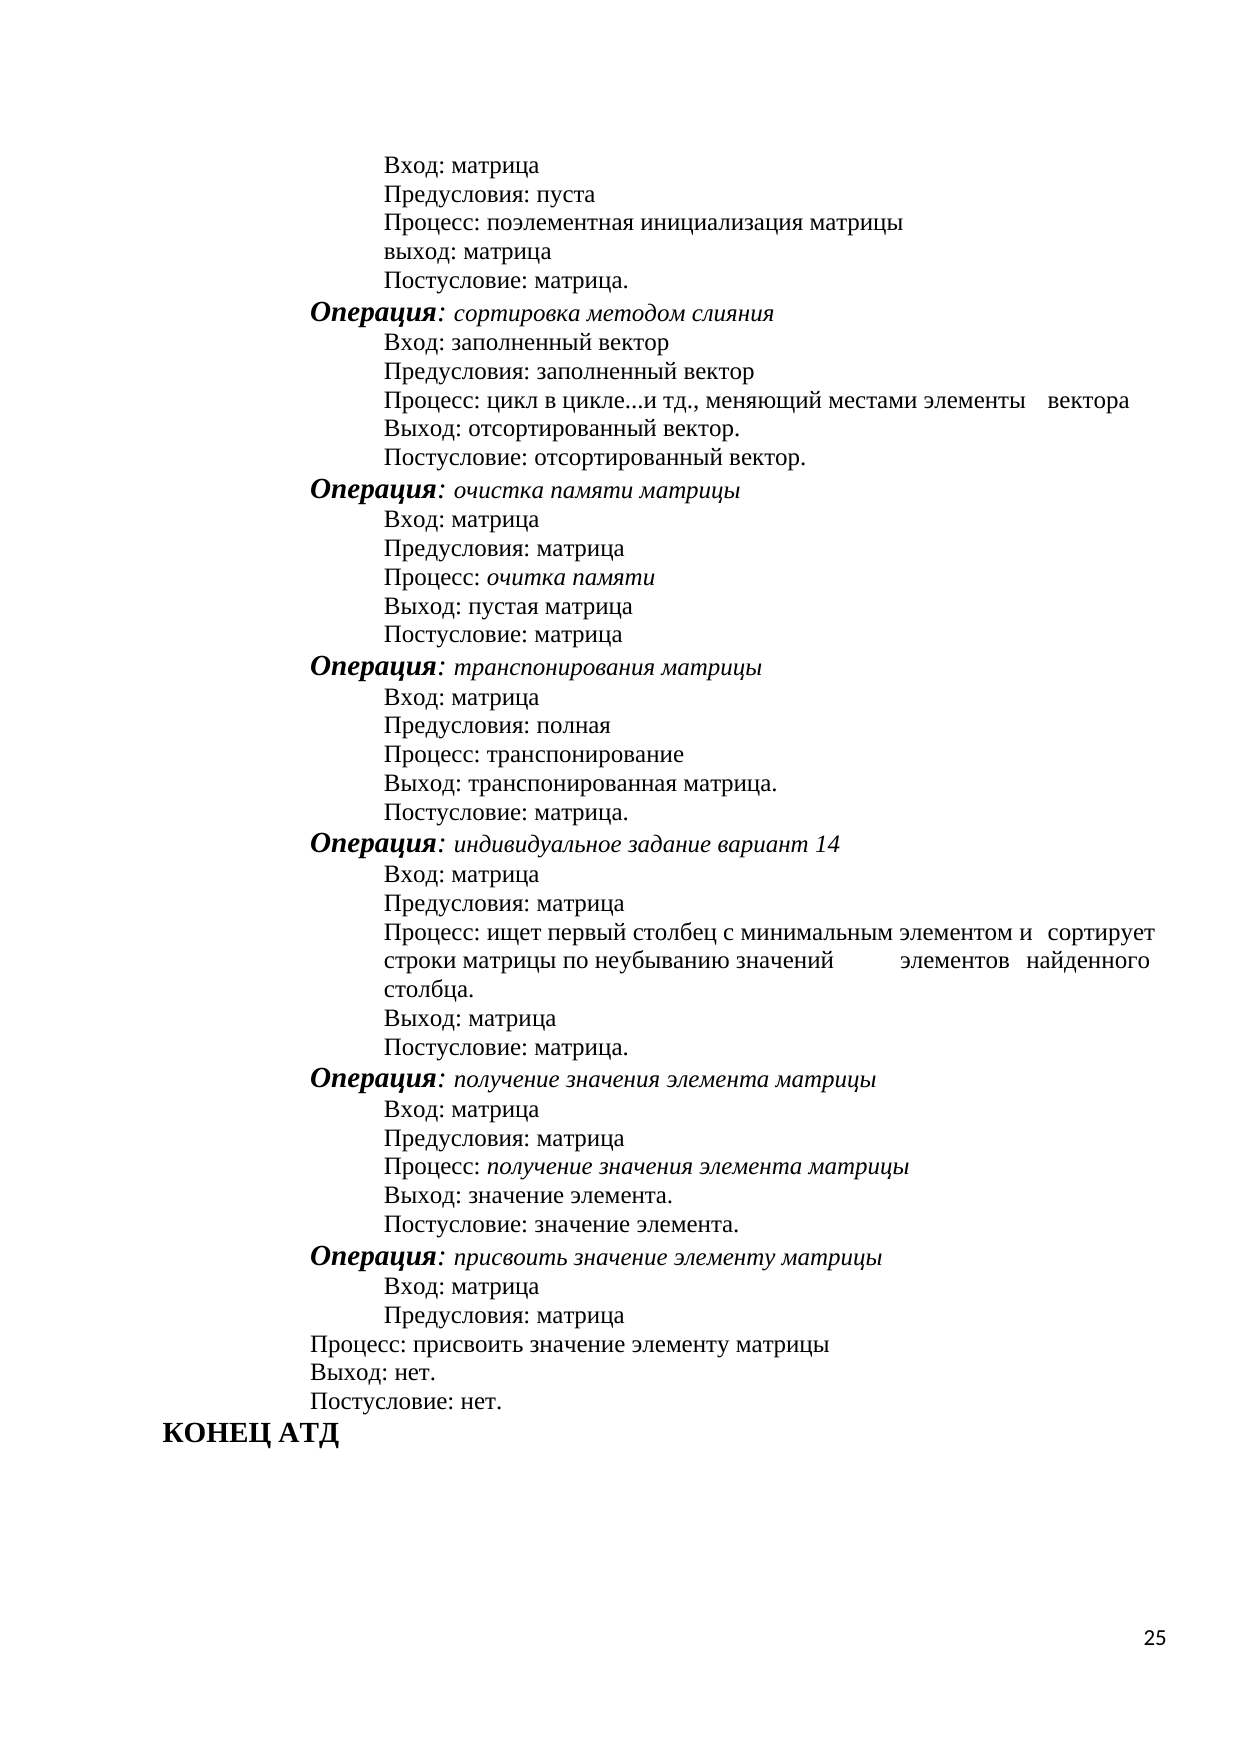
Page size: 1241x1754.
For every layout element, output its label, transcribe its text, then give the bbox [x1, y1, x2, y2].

text Постусловие: матрица. [162, 797, 1166, 826]
text Операция: очистка памяти матрицы [162, 471, 1166, 504]
text Выход: нет. [162, 1357, 1166, 1386]
text Операция: индивидуальное задание вариант 14 [162, 826, 1166, 859]
text Вход: матрица [162, 1271, 1166, 1300]
text Выход: отсортированный вектор. [162, 413, 1166, 442]
text Операция: присвоить значение элементу матрицы [162, 1238, 1166, 1271]
text Постусловие: значение элемента. [162, 1209, 1166, 1238]
text Постусловие: нет. [162, 1386, 1166, 1415]
text Выход: транспонированная матрица. [162, 768, 1166, 797]
text Выход: матрица [162, 1003, 1166, 1032]
text Постусловие: отсортированный вектор. [162, 442, 1166, 471]
text Процесс: получение значения элемента матрицы [162, 1151, 1166, 1180]
text Процесс: транспонирование [162, 739, 1166, 768]
text Выход: пустая матрица [162, 591, 1166, 619]
text Постусловие: матрица. [162, 1032, 1166, 1060]
text Вход: матрица [162, 150, 1166, 179]
text Выход: значение элемента. [162, 1180, 1166, 1209]
text Вход: матрица [162, 859, 1166, 888]
text Процесс: цикл в цикле...и тд., меняющий местами элементы вектора [162, 385, 1166, 413]
text КОНЕЦ АТД [162, 1415, 1166, 1448]
text Вход: заполненный вектор [162, 327, 1166, 356]
text Предусловия: матрица [162, 533, 1166, 562]
text Предусловия: пуста [162, 179, 1166, 207]
text Предусловия: матрица [162, 1123, 1166, 1151]
text Предусловия: матрица [162, 1300, 1166, 1329]
text Вход: матрица [162, 504, 1166, 533]
text Постусловие: матрица [162, 619, 1166, 648]
text Операция: транспонирования матрицы [162, 648, 1166, 682]
text Предусловия: полная [162, 711, 1166, 739]
text Вход: матрица [162, 1094, 1166, 1123]
text Предусловия: матрица [162, 888, 1166, 917]
text Вход: матрица [162, 682, 1166, 711]
text Предусловия: заполненный вектор [162, 356, 1166, 385]
text Операция: сортировка методом слияния [162, 294, 1166, 327]
text Процесс: присвоить значение элементу матрицы [162, 1329, 1166, 1357]
text выход: матрица [162, 236, 1166, 265]
text Операция: получение значения элемента матрицы [162, 1060, 1166, 1094]
text Процесс: поэлементная инициализация матрицы [162, 207, 1166, 236]
text Процесс: очитка памяти [162, 562, 1166, 591]
text Процесс: ищет первый столбец с минимальным элементом и сортирует строки матрицы по неубыванию значений элементов найденного столбца. [162, 917, 1166, 1003]
text Постусловие: матрица. [162, 265, 1166, 294]
